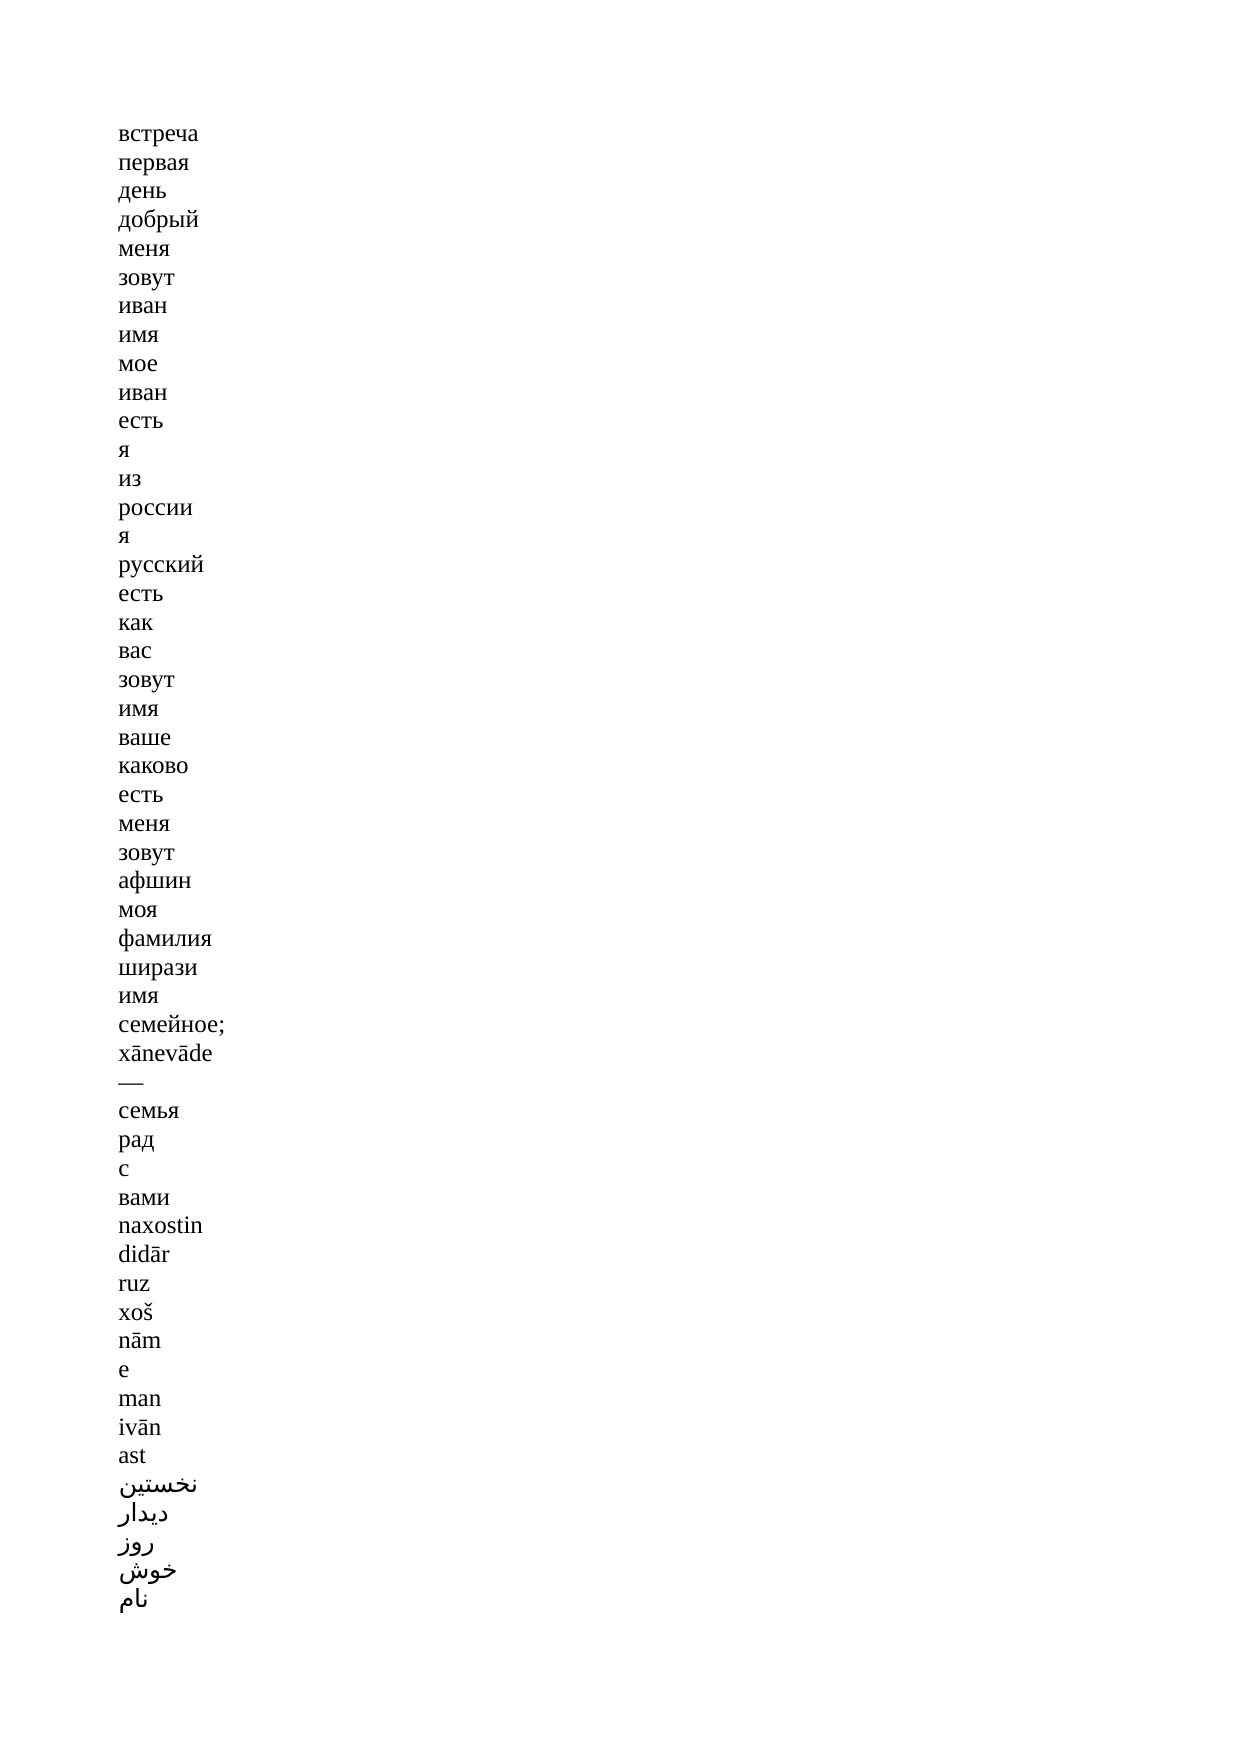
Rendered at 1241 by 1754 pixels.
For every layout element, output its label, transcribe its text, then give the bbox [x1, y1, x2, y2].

text меня [118, 233, 1122, 262]
text семья [118, 1096, 1122, 1124]
text зовут [118, 837, 1122, 866]
text ivān [118, 1412, 1122, 1441]
text иван [118, 291, 1122, 319]
text вами [118, 1182, 1122, 1211]
text мое [118, 348, 1122, 377]
text меня [118, 808, 1122, 837]
text ваше [118, 722, 1122, 751]
text xānevāde [118, 1038, 1122, 1067]
text nām [118, 1326, 1122, 1354]
text ширази [118, 952, 1122, 981]
text я [118, 434, 1122, 463]
text ‫نخستين [118, 1469, 1122, 1498]
text первая [118, 147, 1122, 176]
text с [118, 1153, 1122, 1182]
text фамилия [118, 923, 1122, 952]
text добрый [118, 204, 1122, 233]
text xoš [118, 1297, 1122, 1326]
text имя [118, 319, 1122, 348]
text didār [118, 1239, 1122, 1268]
text вас [118, 636, 1122, 664]
text семейное; [118, 1009, 1122, 1038]
text naxostin [118, 1211, 1122, 1239]
text имя [118, 981, 1122, 1009]
text зовут [118, 262, 1122, 291]
text имя [118, 693, 1122, 722]
text моя [118, 894, 1122, 923]
text e [118, 1354, 1122, 1383]
text как [118, 607, 1122, 636]
text — [118, 1067, 1122, 1096]
text русский [118, 549, 1122, 578]
text зовут [118, 664, 1122, 693]
text рад [118, 1124, 1122, 1153]
text есть [118, 578, 1122, 607]
text ‫نام [118, 1584, 1122, 1613]
text دیدار‬ [118, 1498, 1122, 1527]
text есть [118, 406, 1122, 434]
text ruz [118, 1268, 1122, 1297]
text man [118, 1383, 1122, 1412]
text афшин [118, 866, 1122, 894]
text ast [118, 1441, 1122, 1469]
text خوش‬ [118, 1556, 1122, 1584]
text россии [118, 492, 1122, 521]
text каково [118, 751, 1122, 779]
text встреча [118, 118, 1122, 147]
text ‫روز [118, 1527, 1122, 1556]
text день [118, 176, 1122, 204]
text есть [118, 779, 1122, 808]
text иван [118, 377, 1122, 406]
text из [118, 463, 1122, 492]
text я [118, 521, 1122, 549]
